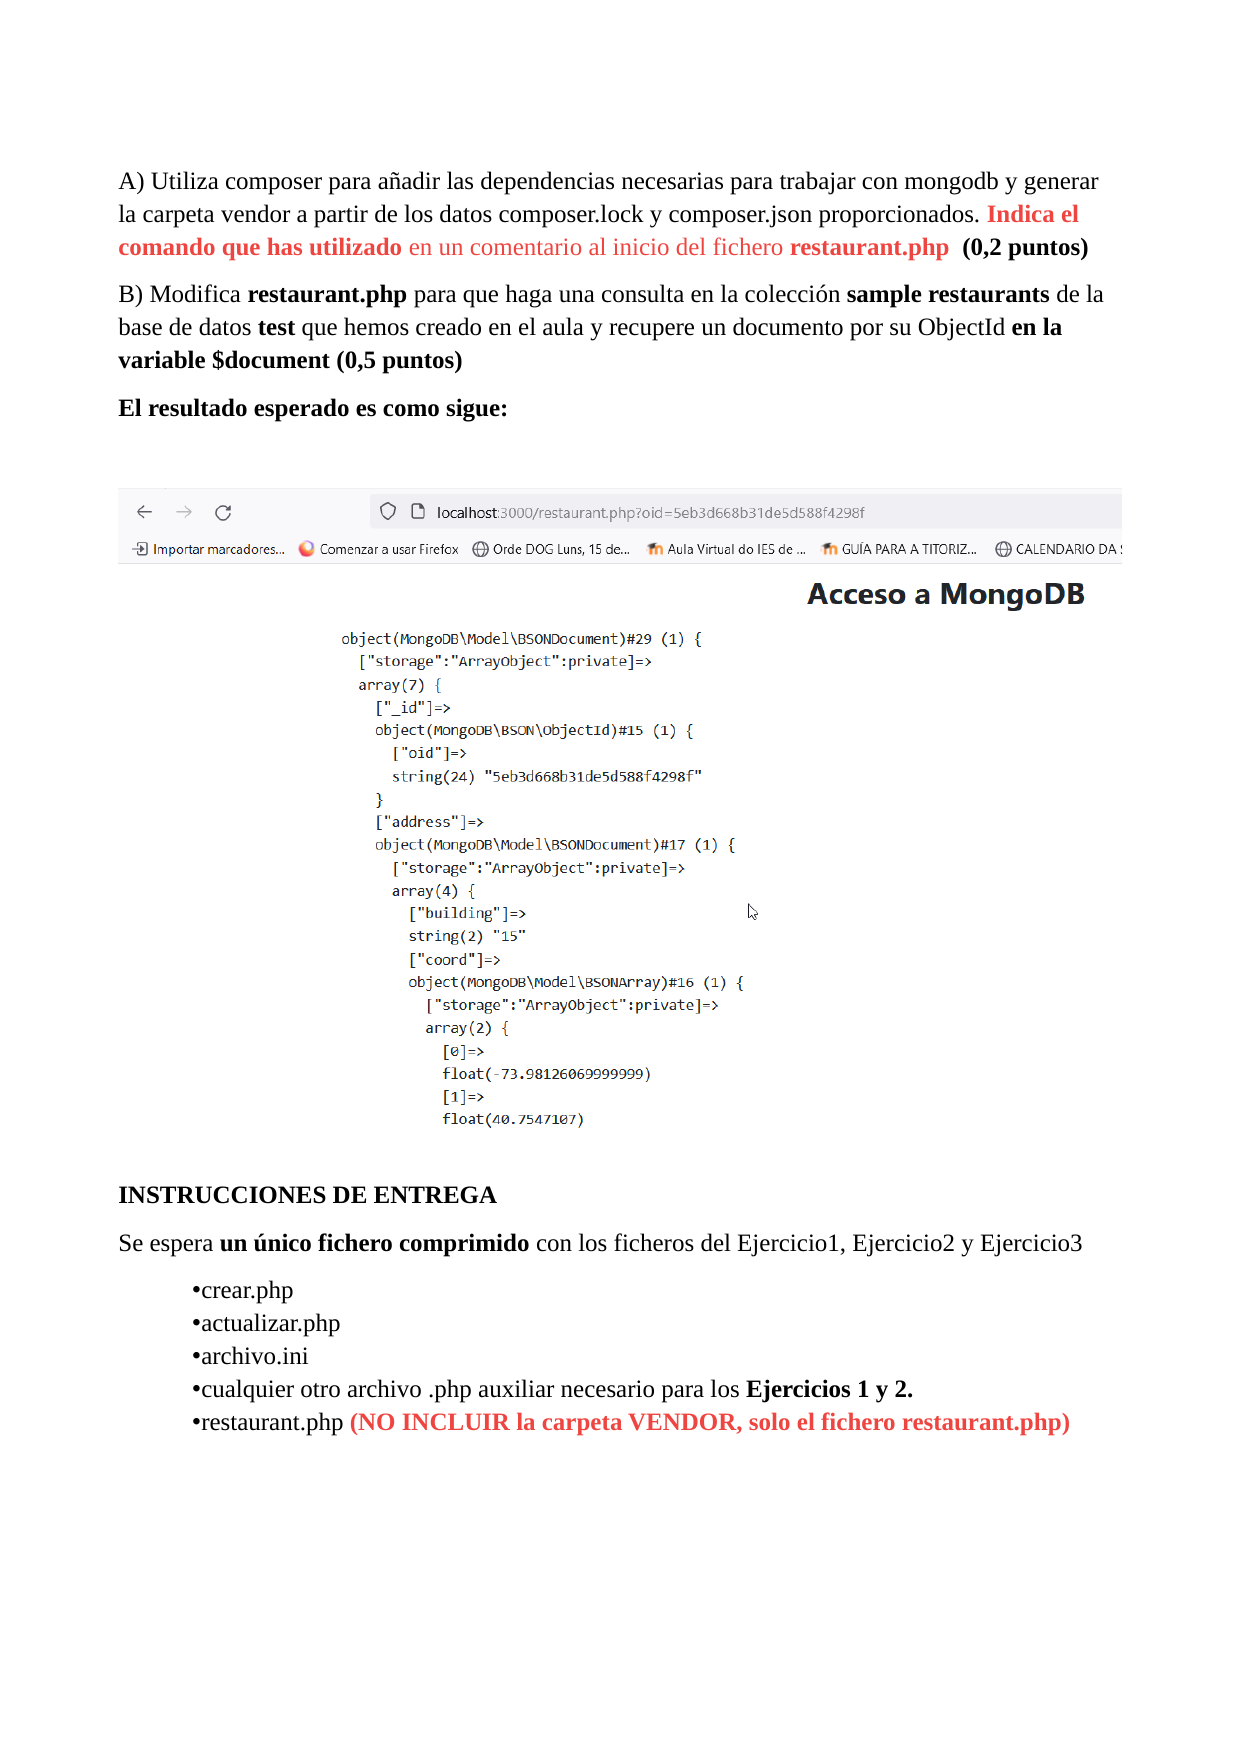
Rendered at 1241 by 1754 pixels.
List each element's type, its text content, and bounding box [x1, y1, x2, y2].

text Se espera un único fichero comprimido con los ficheros del Ejercicio1, Ejercicio2 y Ejercicio3 [118, 1228, 1122, 1256]
list archivo.ini [118, 1341, 1122, 1370]
list cualquier otro archivo .php auxiliar necesario para los Ejercicios 1 y 2. [118, 1374, 1122, 1403]
list actualizar.php [118, 1308, 1122, 1337]
text El resultado esperado es como sigue: [118, 393, 1122, 422]
text A) Utiliza composer para añadir las dependencias necesarias para trabajar con mongodb y generar la carpeta vendor a partir de los datos composer.lock y composer.json proporcionados. Indica el comando que has utilizado en un comentario al inicio del fichero restaurant.php (0,2 puntos) [118, 166, 1122, 261]
list restaurant.php (NO INCLUIR la carpeta VENDOR, solo el fichero restaurant.php) [118, 1407, 1122, 1436]
text B) Modifica restaurant.php para que haga una consulta en la colección sample restaurants de la base de datos test que hemos creado en el aula y recupere un documento por su ObjectId en la variable $document (0,5 puntos) [118, 279, 1122, 374]
text INSTRUCCIONES DE ENTREGA [118, 1180, 1122, 1209]
list crear.php [118, 1275, 1122, 1304]
picture [118, 488, 1123, 1129]
